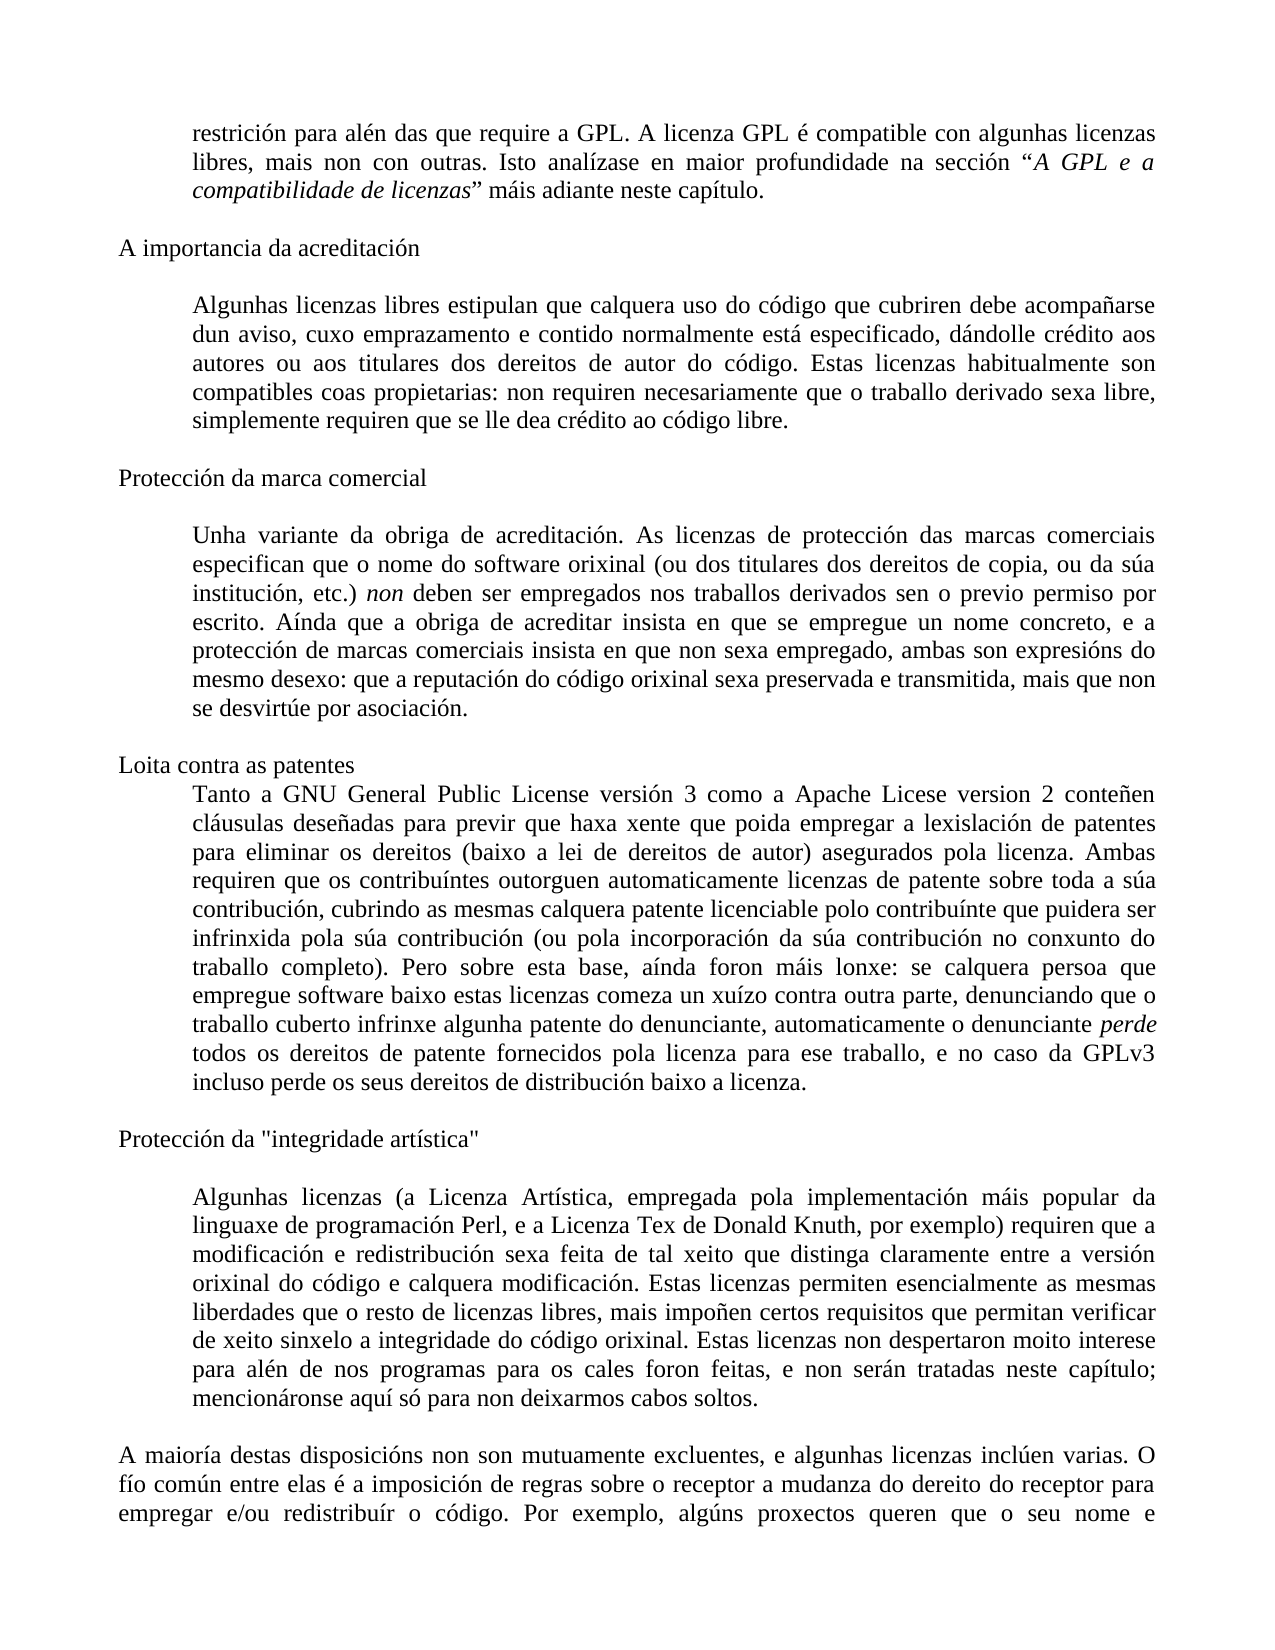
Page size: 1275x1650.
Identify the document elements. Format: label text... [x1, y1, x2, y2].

text A maioría destas disposicións non son mutuamente excluentes, e algunhas licenzas inclúen varias. O fío común entre elas é a imposición de regras sobre o receptor a mudanza do dereito do receptor para empregar e/ou redistribuír o código. Por exemplo, algúns proxectos queren que o seu nome e [118, 1441, 1157, 1527]
text Algunhas licenzas libres estipulan que calquera uso do código que cubriren debe acompañarse dun aviso, cuxo emprazamento e contido normalmente está especificado, dándolle crédito aos autores ou aos titulares dos dereitos de autor do código. Estas licenzas habitualmente son compatibles coas propietarias: non requiren necesariamente que o traballo derivado sexa libre, simplemente requiren que se lle dea crédito ao código libre. [192, 291, 1157, 434]
text Algunhas licenzas (a Licenza Artística, empregada pola implementación máis popular da linguaxe de programación Perl, e a Licenza Tex de Donald Knuth, por exemplo) requiren que a modificación e redistribución sexa feita de tal xeito que distinga claramente entre a versión orixinal do código e calquera modificación. Estas licenzas permiten esencialmente as mesmas liberdades que o resto de licenzas libres, mais impoñen certos requisitos que permitan verificar de xeito sinxelo a integridade do código orixinal. Estas licenzas non despertaron moito interese para alén de nos programas para os cales foron feitas, e non serán tratadas neste capítulo; mencionáronse aquí só para non deixarmos cabos soltos. [192, 1182, 1157, 1412]
text Loita contra as patentes [118, 751, 1157, 779]
text Protección da "integridade artística" [118, 1124, 1157, 1153]
text A importancia da acreditación [118, 233, 1157, 262]
text restrición para alén das que require a GPL. A licenza GPL é compatible con algunhas licenzas libres, mais non con outras. Isto analízase en maior profundidade na sección “A GPL e a compatibilidade de licenzas” máis adiante neste capítulo. [192, 118, 1157, 204]
text Unha variante da obriga de acreditación. As licenzas de protección das marcas comerciais especifican que o nome do software orixinal (ou dos titulares dos dereitos de copia, ou da súa institución, etc.) non deben ser empregados nos traballos derivados sen o previo permiso por escrito. Aínda que a obriga de acreditar insista en que se empregue un nome concreto, e a protección de marcas comerciais insista en que non sexa empregado, ambas son expresións do mesmo desexo: que a reputación do código orixinal sexa preservada e transmitida, mais que non se desvirtúe por asociación. [192, 521, 1157, 722]
text Protección da marca comercial [118, 463, 1157, 492]
text Tanto a GNU General Public License versión 3 como a Apache Licese version 2 conteñen cláusulas deseñadas para previr que haxa xente que poida empregar a lexislación de patentes para eliminar os dereitos (baixo a lei de dereitos de autor) asegurados pola licenza. Ambas requiren que os contribuíntes outorguen automaticamente licenzas de patente sobre toda a súa contribución, cubrindo as mesmas calquera patente licenciable polo contribuínte que puidera ser infrinxida pola súa contribución (ou pola incorporación da súa contribución no conxunto do traballo completo). Pero sobre esta base, aínda foron máis lonxe: se calquera persoa que empregue software baixo estas licenzas comeza un xuízo contra outra parte, denunciando que o traballo cuberto infrinxe algunha patente do denunciante, automaticamente o denunciante perde todos os dereitos de patente fornecidos pola licenza para ese traballo, e no caso da GPLv3 incluso perde os seus dereitos de distribución baixo a licenza. [192, 779, 1157, 1096]
